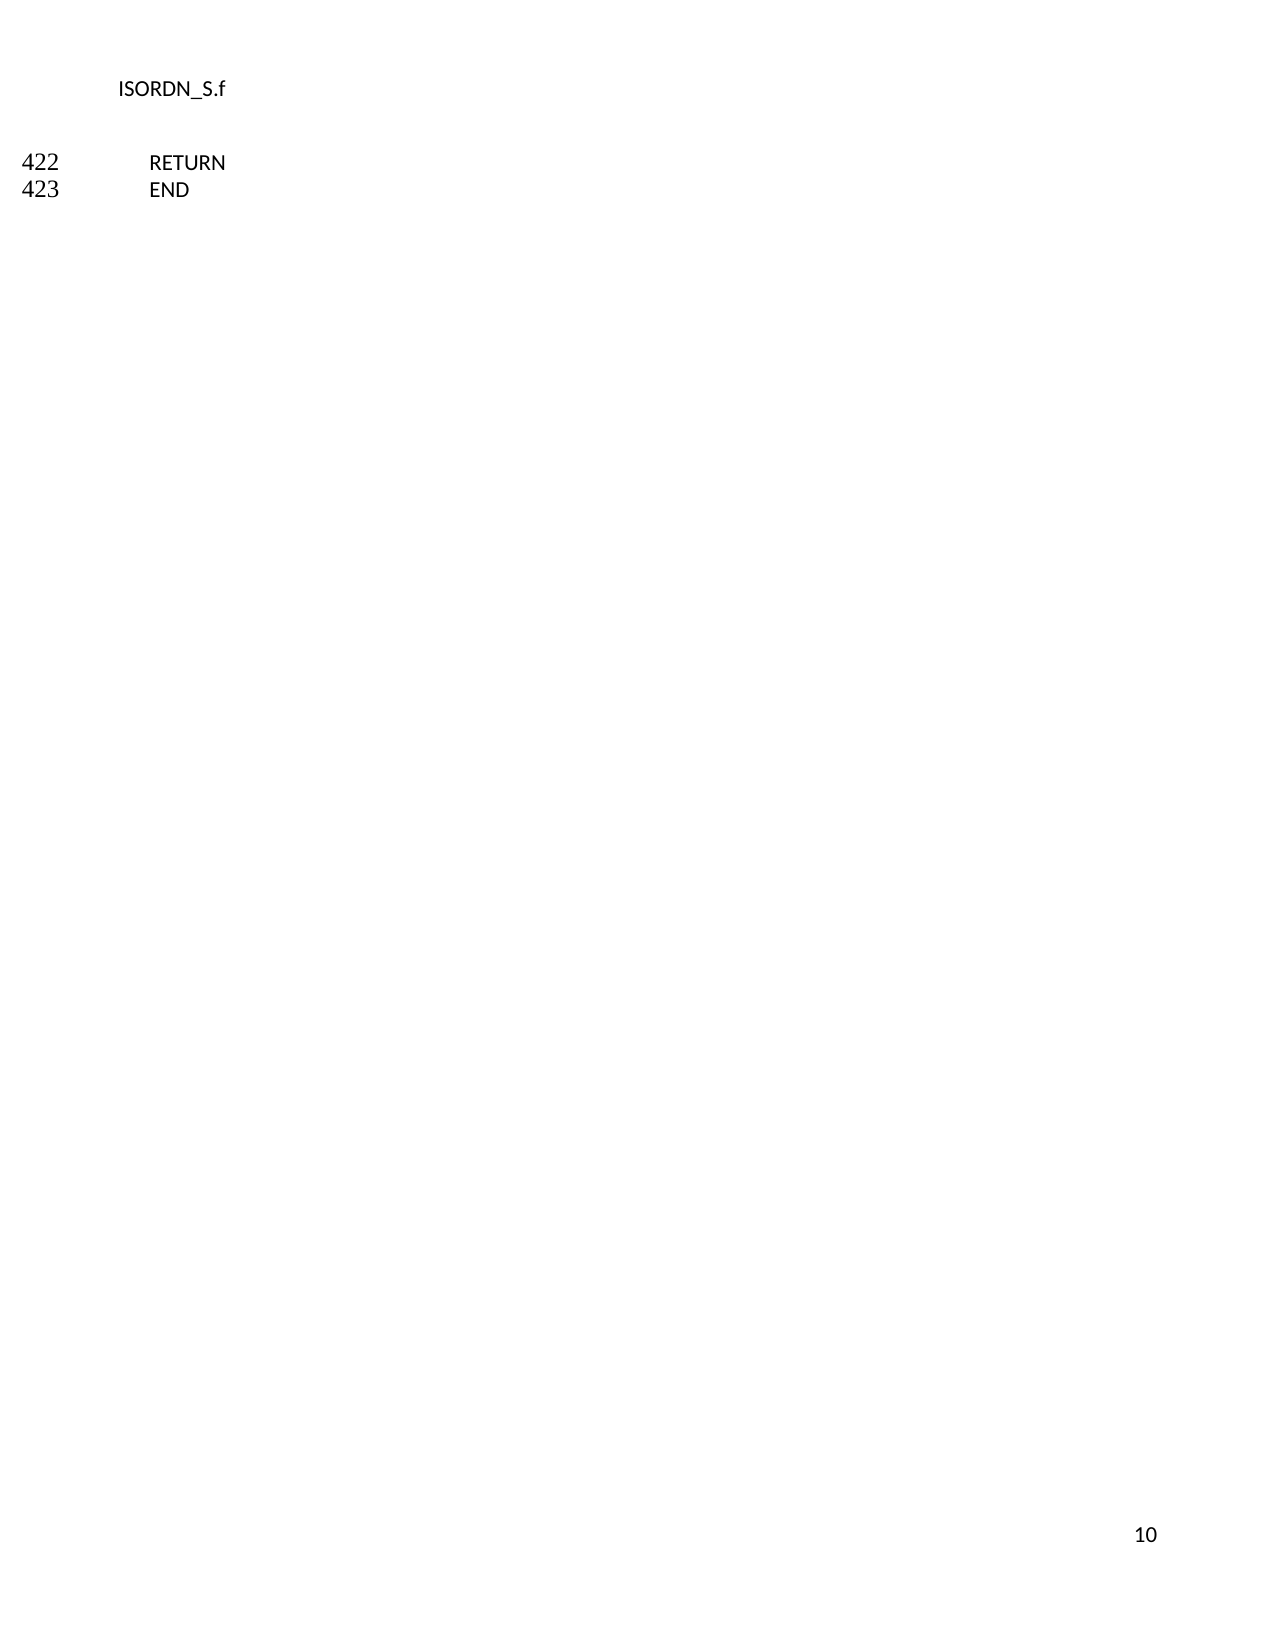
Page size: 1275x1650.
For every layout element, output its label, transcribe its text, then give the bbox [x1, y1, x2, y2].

text RETURN [118, 148, 1157, 176]
text END [118, 176, 1157, 204]
